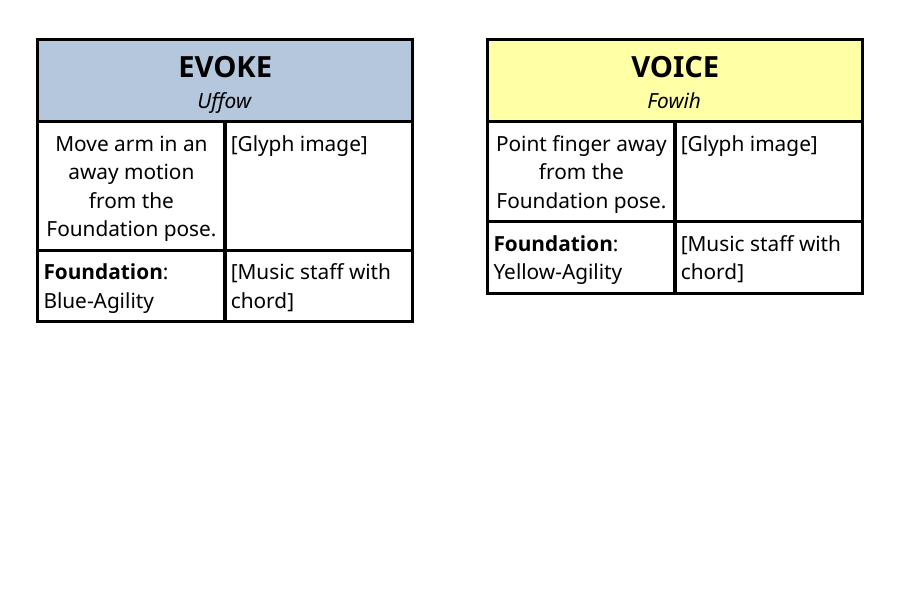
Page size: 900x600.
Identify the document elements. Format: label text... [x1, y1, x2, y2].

table_cell Foundation: Yellow-Agility [489, 223, 673, 292]
table_header EVOKE Uffow [39, 41, 411, 120]
table_cell [Glyph image] [227, 123, 411, 248]
table_cell Move arm in an away motion from the Foundation pose. [39, 123, 223, 248]
table_cell [Music staff with chord] [227, 252, 411, 320]
table_cell [Music staff with chord] [677, 223, 861, 292]
table_cell [Glyph image] [677, 123, 861, 220]
table_cell Point finger away from the Foundation pose. [489, 123, 673, 220]
table_cell Foundation: Blue-Agility [39, 252, 223, 320]
table_header VOICE Fowih [489, 41, 861, 120]
